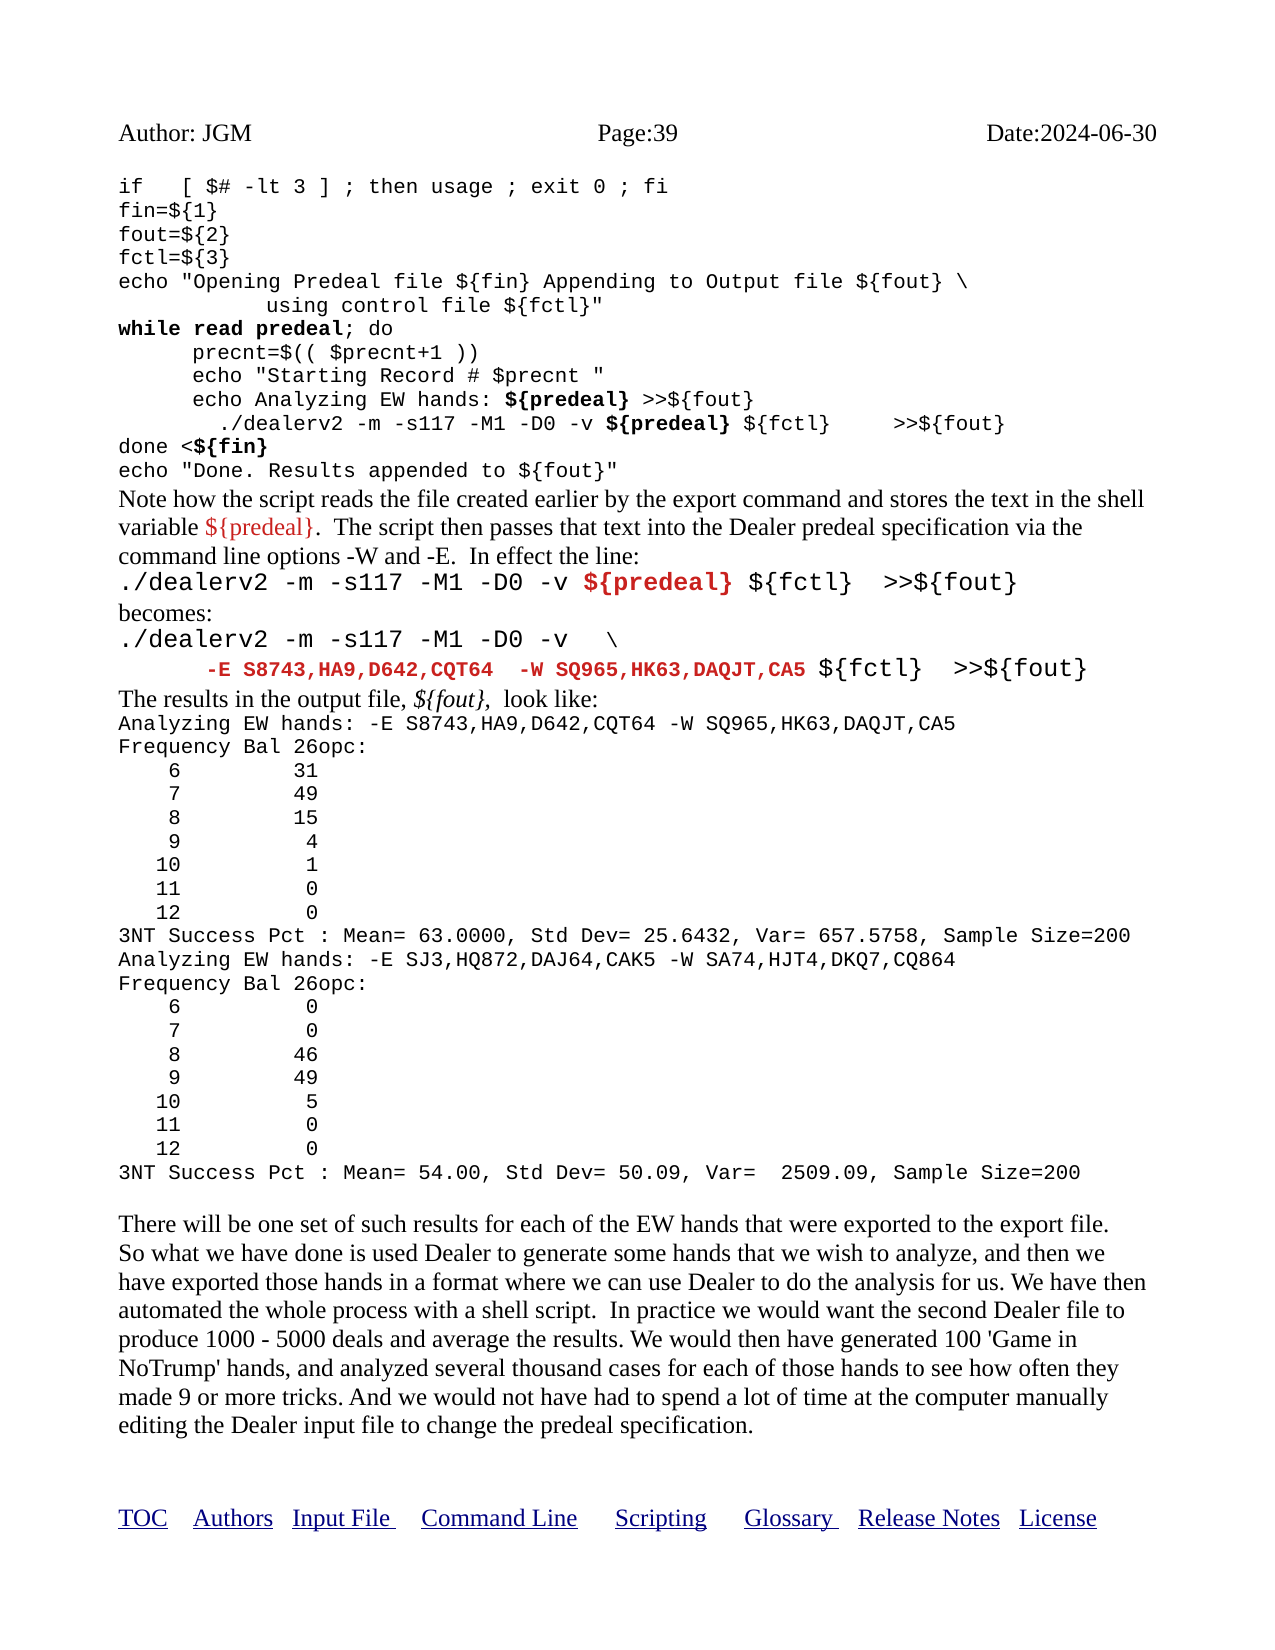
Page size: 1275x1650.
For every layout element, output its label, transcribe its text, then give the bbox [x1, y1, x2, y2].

text Analyzing EW hands: -E S8743,HA9,D642,CQT64 -W SQ965,HK63,DAQJT,CA5 [118, 712, 1157, 736]
text So what we have done is used Dealer to generate some hands that we wish to analyze, and then we have exported those hands in a format where we can use Dealer to do the analysis for us. We have then automated the whole process with a shell script. In practice we would want the second Dealer file to produce 1000 - 5000 deals and average the results. We would then have generated 100 'Game in NoTrump' hands, and analyzed several thousand cases for each of those hands to see how often they made 9 or more tricks. And we would not have had to spend a lot of time at the computer manually editing the Dealer input file to change the predeal specification. [118, 1238, 1157, 1439]
text 12 0 [118, 902, 1157, 925]
text ./dealerv2 -m -s117 -M1 -D0 -v ${predeal} ${fctl} >>${fout} [118, 413, 1157, 436]
text Note how the script reads the file created earlier by the export command and stores the text in the shell variable ${predeal}. The script then passes that text into the Dealer predeal specification via the command line options -W and -E. In effect the line: [118, 484, 1157, 570]
text Frequency Bal 26opc: [118, 736, 1157, 760]
text precnt=$(( $precnt+1 )) [118, 342, 1157, 366]
text 9 4 [118, 831, 1157, 854]
text 7 49 [118, 783, 1157, 807]
text echo "Starting Record # $precnt " [118, 366, 1157, 389]
text 9 49 [118, 1067, 1157, 1091]
text 3NT Success Pct : Mean= 54.00, Std Dev= 50.09, Var= 2509.09, Sample Size=200 [118, 1162, 1157, 1185]
text fout=${2} [118, 224, 1157, 247]
text fctl=${3} [118, 247, 1157, 271]
text 11 0 [118, 878, 1157, 902]
text if [ $# -lt 3 ] ; then usage ; exit 0 ; fi [118, 176, 1157, 200]
text Analyzing EW hands: -E SJ3,HQ872,DAJ64,CAK5 -W SA74,HJT4,DKQ7,CQ864 [118, 949, 1157, 973]
text 11 0 [118, 1114, 1157, 1138]
text while read predeal; do [118, 318, 1157, 342]
text 3NT Success Pct : Mean= 63.0000, Std Dev= 25.6432, Var= 657.5758, Sample Size=200 [118, 925, 1157, 949]
text -E S8743,HA9,D642,CQT64 -W SQ965,HK63,DAQJT,CA5 ${fctl} >>${fout} [118, 655, 1157, 684]
text echo Analyzing EW hands: ${predeal} >>${fout} [118, 389, 1157, 413]
text echo "Done. Results appended to ${fout}" [118, 460, 1157, 484]
text Frequency Bal 26opc: [118, 973, 1157, 996]
text 10 1 [118, 854, 1157, 878]
text ./dealerv2 -m -s117 -M1 -D0 -v ${predeal} ${fctl} >>${fout} [118, 570, 1157, 598]
text 8 15 [118, 807, 1157, 831]
text done <${fin} [118, 436, 1157, 460]
text 6 0 [118, 996, 1157, 1020]
text 12 0 [118, 1138, 1157, 1162]
text using control file ${fctl}" [118, 294, 1157, 318]
text 8 46 [118, 1043, 1157, 1067]
text echo "Opening Predeal file ${fin} Appending to Output file ${fout} \ [118, 271, 1157, 294]
text 7 0 [118, 1020, 1157, 1043]
text 6 31 [118, 760, 1157, 783]
text There will be one set of such results for each of the EW hands that were exported to the export file. [118, 1209, 1157, 1238]
text fin=${1} [118, 200, 1157, 224]
text becomes: [118, 598, 1157, 627]
text 10 5 [118, 1091, 1157, 1114]
text The results in the output file, ${fout}, look like: [118, 684, 1157, 712]
text ./dealerv2 -m -s117 -M1 -D0 -v \ [118, 627, 1157, 655]
